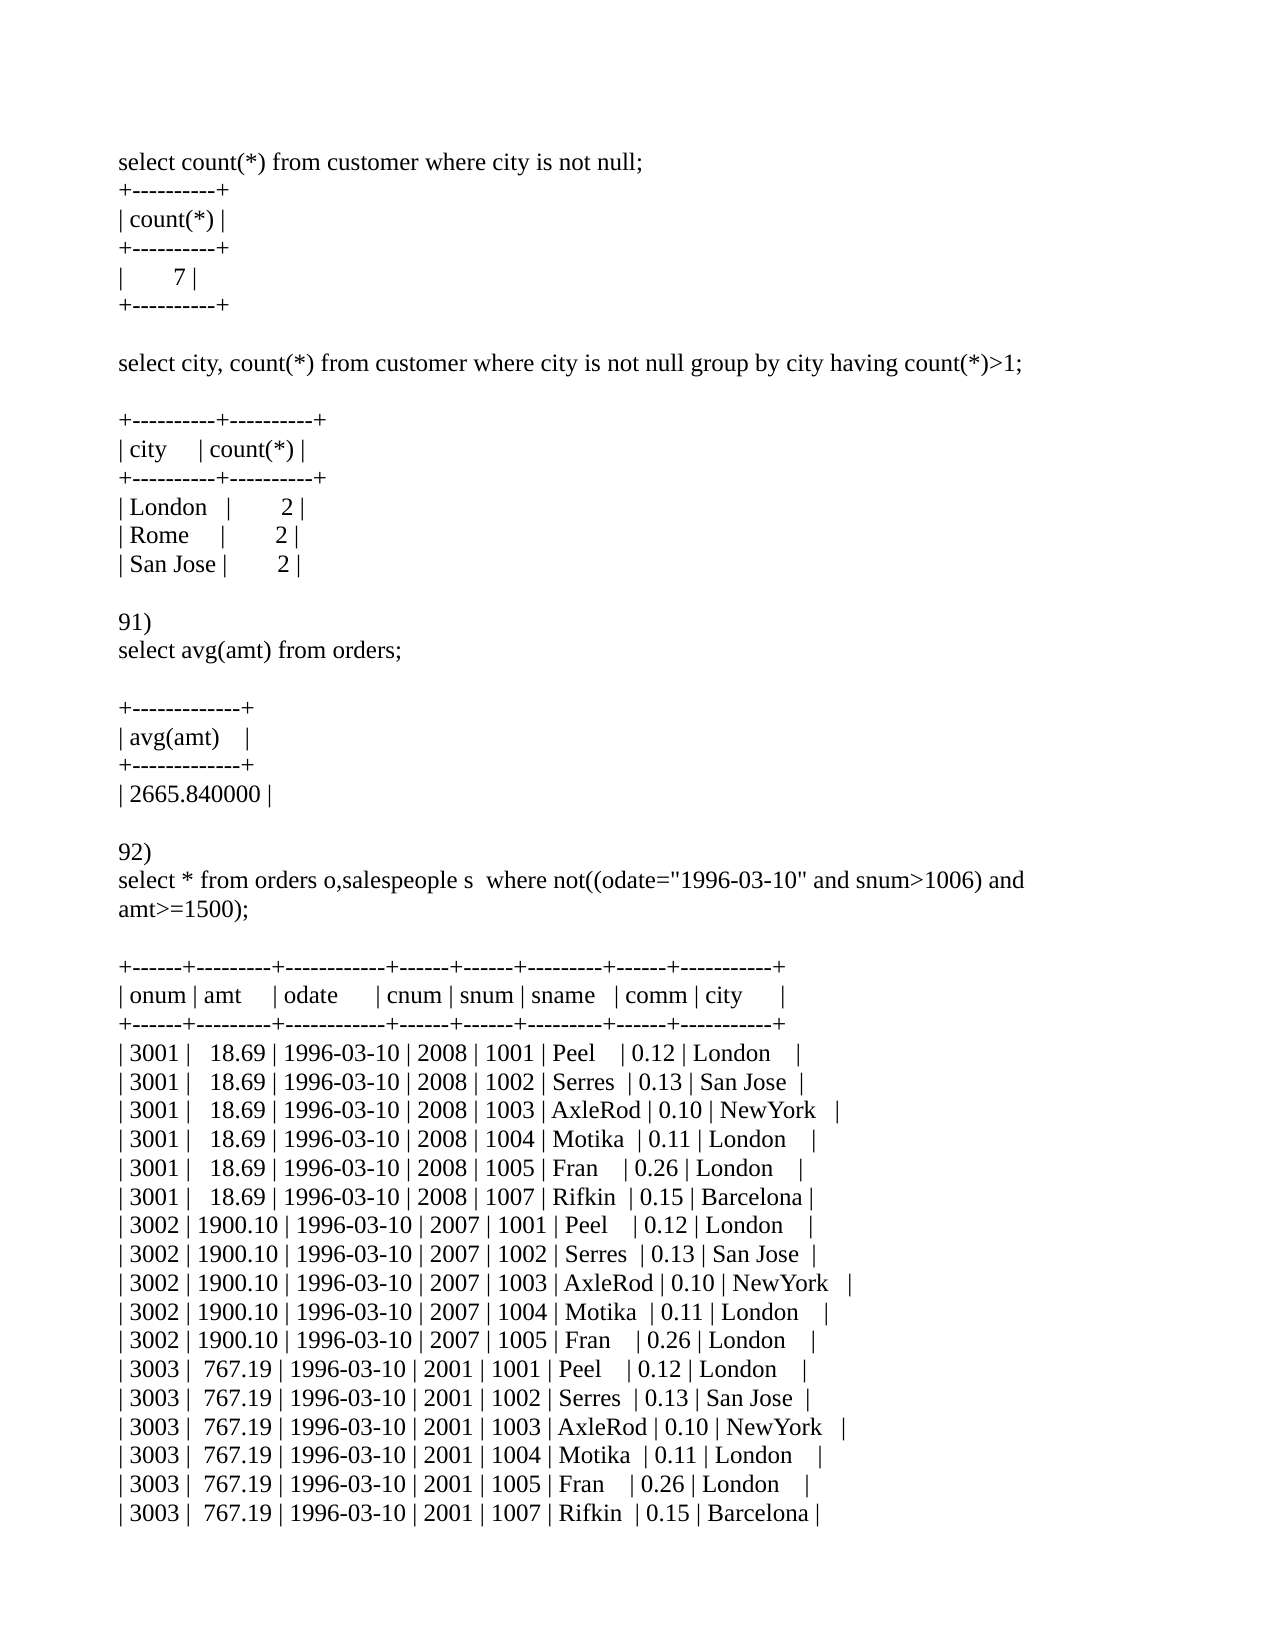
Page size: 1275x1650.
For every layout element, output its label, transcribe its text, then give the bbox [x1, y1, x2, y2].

text +----------+ [118, 176, 1157, 204]
text | 3003 | 767.19 | 1996-03-10 | 2001 | 1004 | Motika | 0.11 | London | [118, 1441, 1157, 1469]
text select city, count(*) from customer where city is not null group by city having count(*)>1; [118, 348, 1157, 377]
text | 3002 | 1900.10 | 1996-03-10 | 2007 | 1002 | Serres | 0.13 | San Jose | [118, 1239, 1157, 1268]
text | 7 | [118, 262, 1157, 291]
text select avg(amt) from orders; [118, 636, 1157, 664]
text | 3001 | 18.69 | 1996-03-10 | 2008 | 1005 | Fran | 0.26 | London | [118, 1153, 1157, 1182]
text | 3001 | 18.69 | 1996-03-10 | 2008 | 1001 | Peel | 0.12 | London | [118, 1038, 1157, 1067]
text | 3003 | 767.19 | 1996-03-10 | 2001 | 1005 | Fran | 0.26 | London | [118, 1469, 1157, 1498]
text | 2665.840000 | [118, 779, 1157, 808]
text | 3002 | 1900.10 | 1996-03-10 | 2007 | 1001 | Peel | 0.12 | London | [118, 1211, 1157, 1239]
text | London | 2 | [118, 492, 1157, 521]
text select * from orders o,salespeople s where not((odate="1996-03-10" and snum>1006) and amt>=1500); [118, 866, 1157, 923]
text +----------+ [118, 291, 1157, 319]
text | 3001 | 18.69 | 1996-03-10 | 2008 | 1003 | AxleRod | 0.10 | NewYork | [118, 1096, 1157, 1124]
text select count(*) from customer where city is not null; [118, 147, 1157, 176]
text +-------------+ [118, 693, 1157, 722]
text +----------+----------+ [118, 406, 1157, 434]
text | 3002 | 1900.10 | 1996-03-10 | 2007 | 1003 | AxleRod | 0.10 | NewYork | [118, 1268, 1157, 1297]
text | 3003 | 767.19 | 1996-03-10 | 2001 | 1002 | Serres | 0.13 | San Jose | [118, 1383, 1157, 1412]
text | city | count(*) | [118, 434, 1157, 463]
text | count(*) | [118, 204, 1157, 233]
text 91) [118, 607, 1157, 636]
text | 3001 | 18.69 | 1996-03-10 | 2008 | 1007 | Rifkin | 0.15 | Barcelona | [118, 1182, 1157, 1211]
text | 3002 | 1900.10 | 1996-03-10 | 2007 | 1004 | Motika | 0.11 | London | [118, 1297, 1157, 1326]
text +------+---------+------------+------+------+---------+------+-----------+ [118, 952, 1157, 981]
text | 3003 | 767.19 | 1996-03-10 | 2001 | 1003 | AxleRod | 0.10 | NewYork | [118, 1412, 1157, 1441]
text +----------+----------+ [118, 463, 1157, 492]
text +------+---------+------------+------+------+---------+------+-----------+ [118, 1009, 1157, 1038]
text | 3003 | 767.19 | 1996-03-10 | 2001 | 1001 | Peel | 0.12 | London | [118, 1354, 1157, 1383]
text | 3001 | 18.69 | 1996-03-10 | 2008 | 1002 | Serres | 0.13 | San Jose | [118, 1067, 1157, 1096]
text 92) [118, 837, 1157, 866]
text +-------------+ [118, 751, 1157, 779]
text | onum | amt | odate | cnum | snum | sname | comm | city | [118, 981, 1157, 1009]
text | 3002 | 1900.10 | 1996-03-10 | 2007 | 1005 | Fran | 0.26 | London | [118, 1326, 1157, 1354]
text | Rome | 2 | [118, 521, 1157, 549]
text +----------+ [118, 233, 1157, 262]
text | San Jose | 2 | [118, 549, 1157, 578]
text | avg(amt) | [118, 722, 1157, 751]
text | 3001 | 18.69 | 1996-03-10 | 2008 | 1004 | Motika | 0.11 | London | [118, 1124, 1157, 1153]
text | 3003 | 767.19 | 1996-03-10 | 2001 | 1007 | Rifkin | 0.15 | Barcelona | [118, 1498, 1157, 1527]
